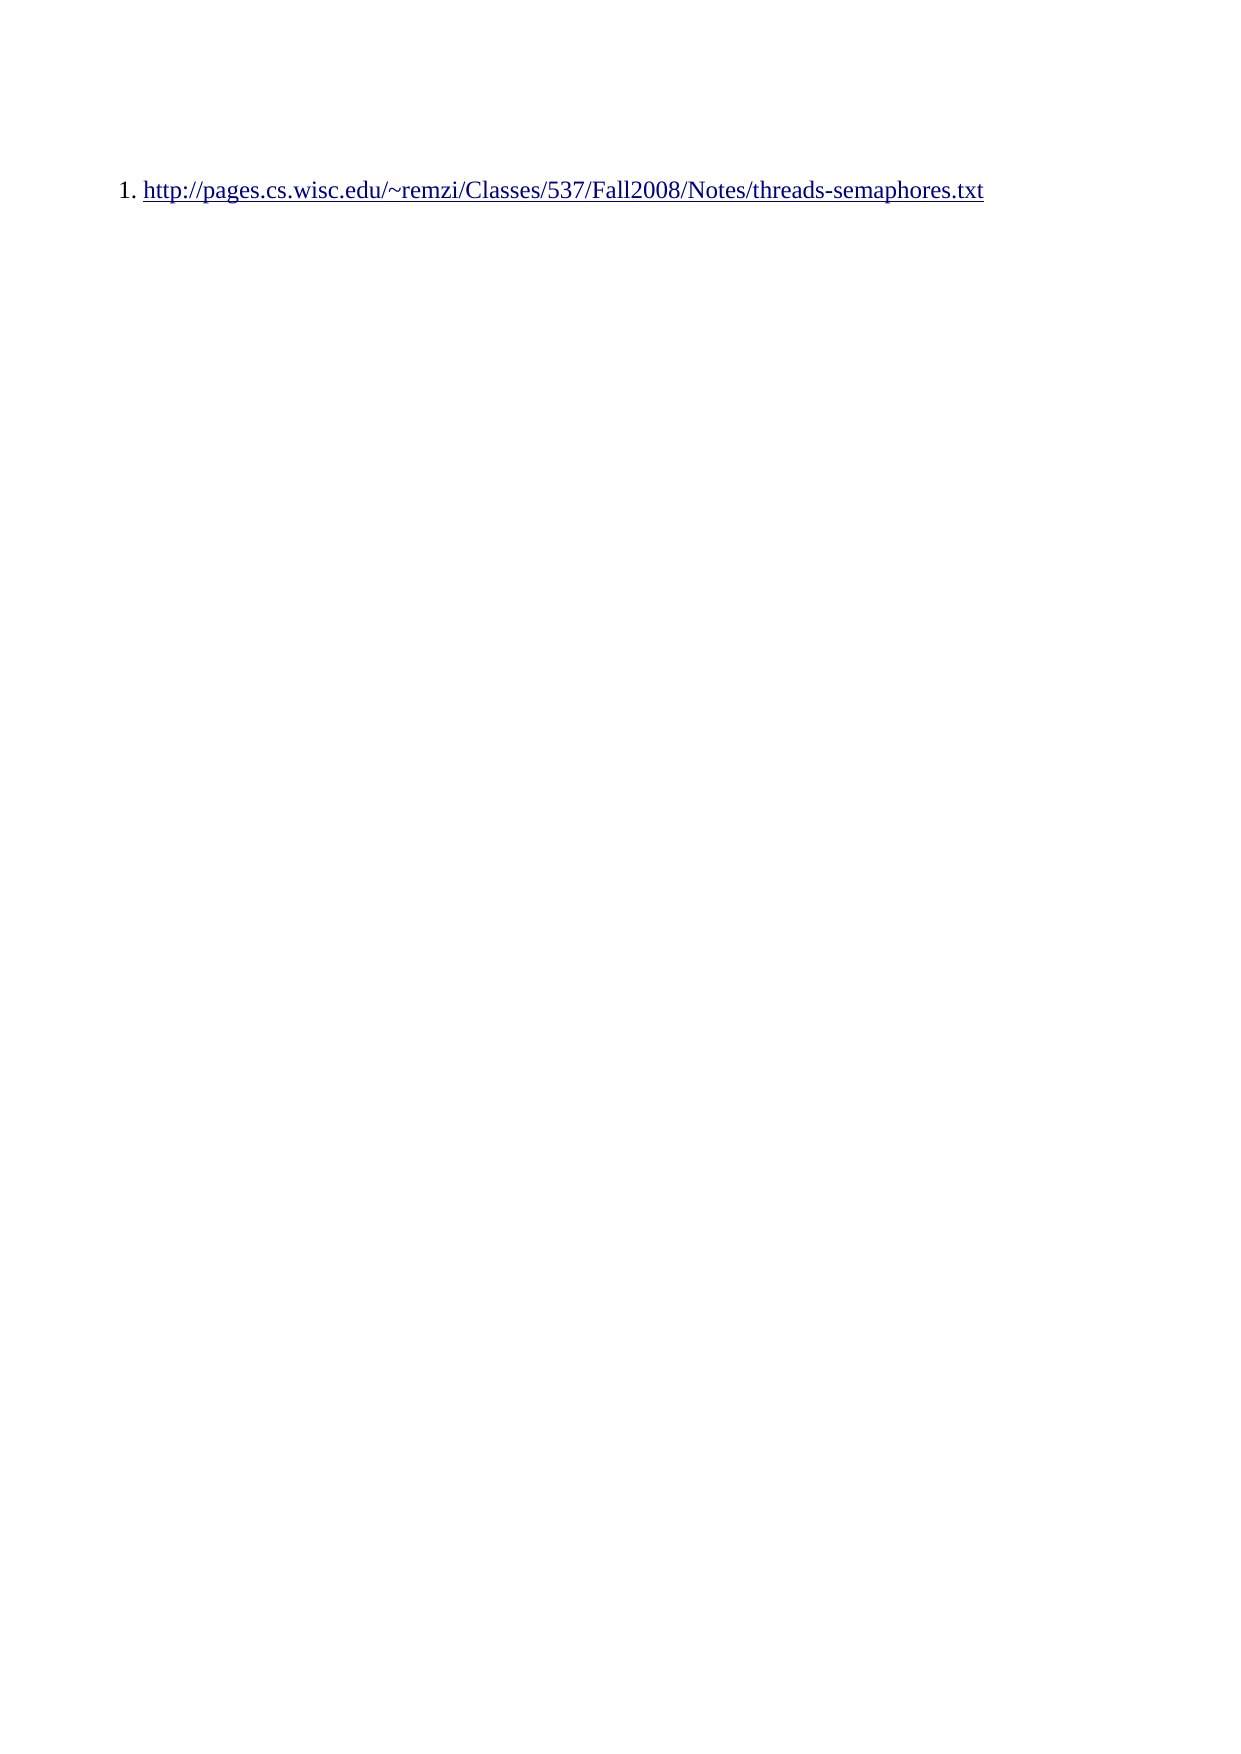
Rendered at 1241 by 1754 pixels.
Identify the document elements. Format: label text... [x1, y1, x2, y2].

text 1. http://pages.cs.wisc.edu/~remzi/Classes/537/Fall2008/Notes/threads-semaphores.txt [118, 176, 1122, 204]
